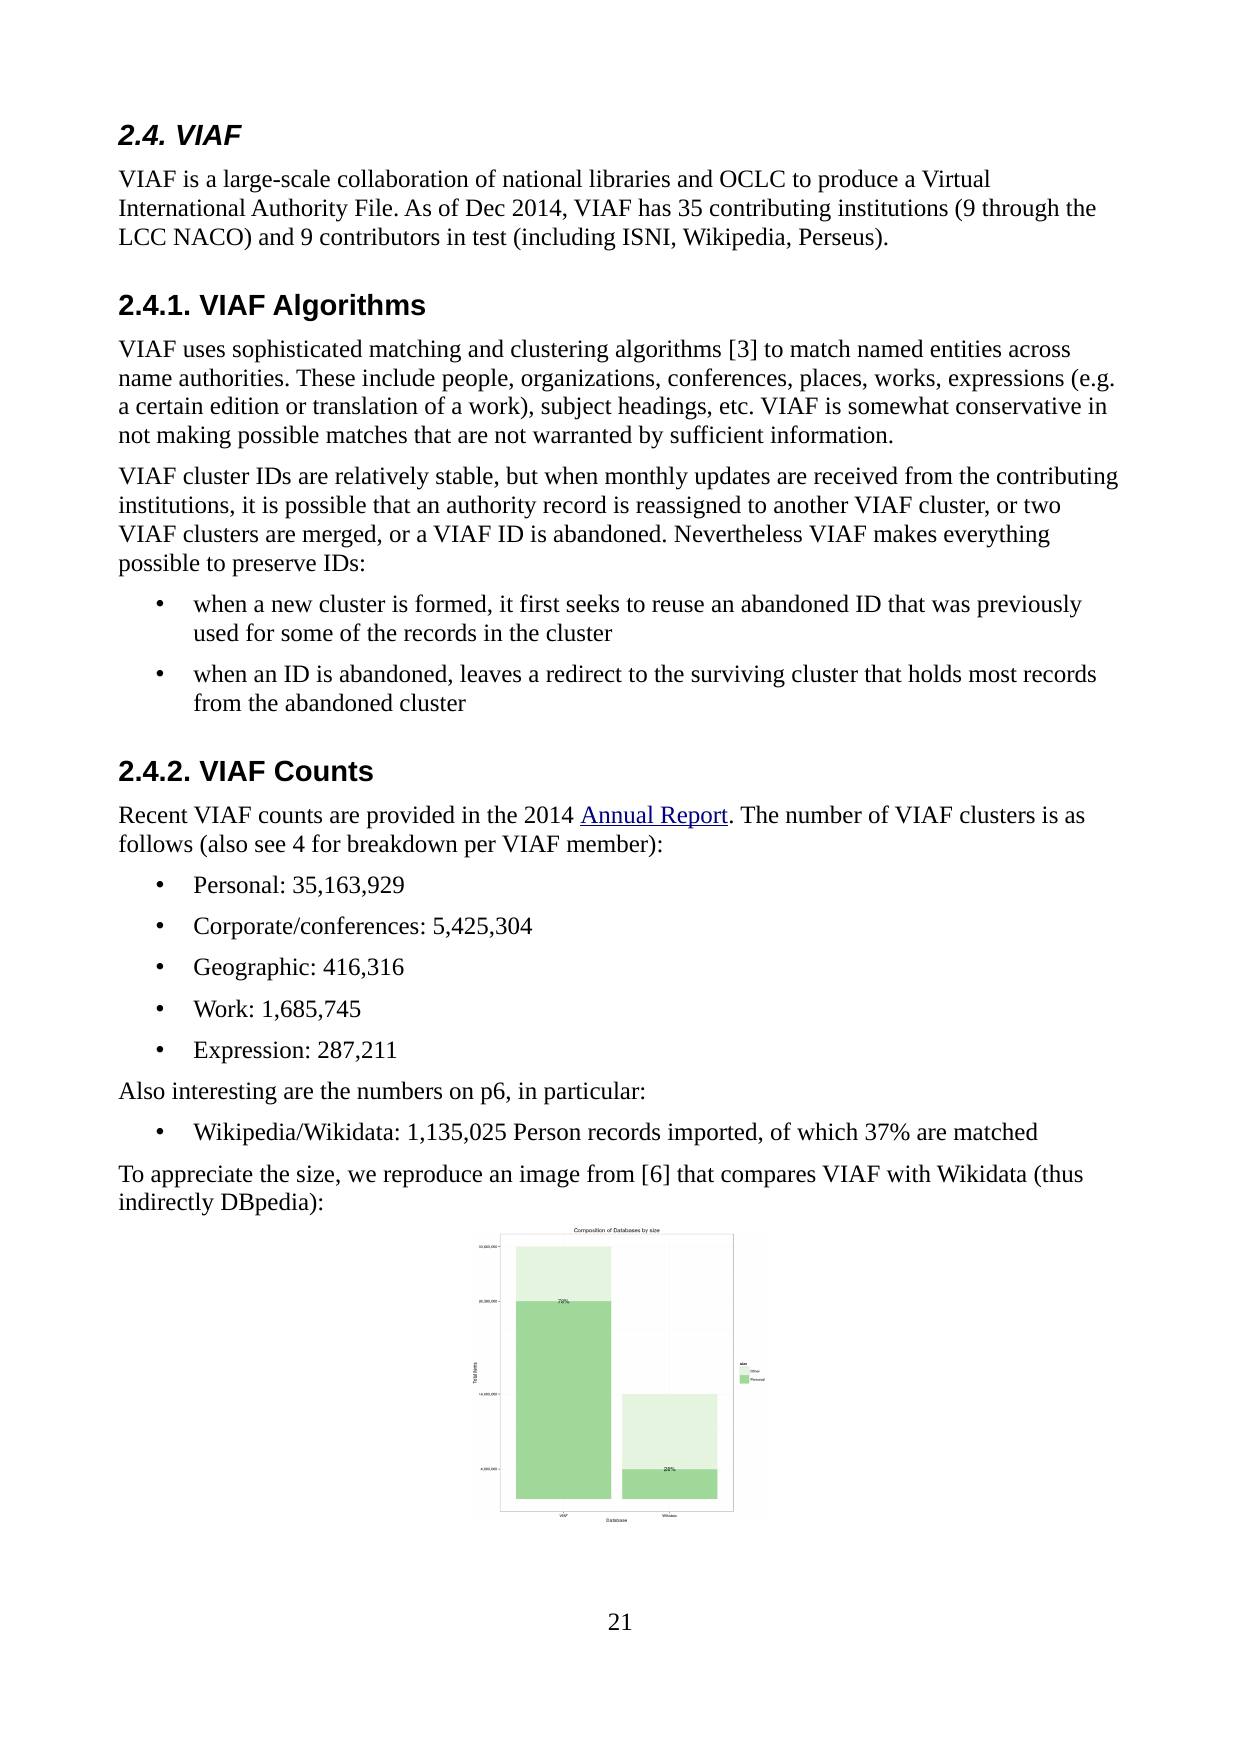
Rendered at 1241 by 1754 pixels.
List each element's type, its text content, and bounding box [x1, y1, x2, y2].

subtitle VIAF Counts [118, 754, 1122, 787]
list Expression: 287,211 [156, 1035, 1122, 1064]
text Also interesting are the numbers on p6, in particular: [118, 1076, 1122, 1105]
list Work: 1,685,745 [156, 994, 1122, 1022]
text Recent VIAF counts are provided in the 2014 Annual Report. The number of VIAF clusters is as follows (also see 4 for breakdown per VIAF member): [118, 800, 1122, 857]
list when an ID is abandoned, leaves a redirect to the surviving cluster that holds most records from the abandoned cluster [156, 659, 1122, 716]
text VIAF uses sophisticated matching and clustering algorithms [3.] to match named entities across name authorities. These include people, organizations, conferences, places, works, expressions (e.g. a certain edition or translation of a work), subject headings, etc. VIAF is somewhat conservative in not making possible matches that are not warranted by sufficient information. [118, 334, 1122, 449]
text VIAF cluster IDs are relatively stable, but when monthly updates are received from the contributing institutions, it is possible that an authority record is reassigned to another VIAF cluster, or two VIAF clusters are merged, or a VIAF ID is abandoned. Nevertheless VIAF makes everything possible to preserve IDs: [118, 461, 1122, 576]
list Wikipedia/Wikidata: 1,135,025 Person records imported, of which 37% are matched [156, 1117, 1122, 1146]
subtitle VIAF Algorithms [118, 288, 1122, 321]
list when a new cluster is formed, it first seeks to reuse an abandoned ID that was previously used for some of the records in the cluster [156, 589, 1122, 646]
subtitle VIAF [118, 118, 1122, 152]
text VIAF is a large-scale collaboration of national libraries and OCLC to produce a Virtual International Authority File. As of Dec 2014, VIAF has 35 contributing institutions (9 through the LCC NACO) and 9 contributors in test (including ISNI, Wikipedia, Perseus). [118, 164, 1122, 250]
list Personal: 35,163,929 [156, 870, 1122, 899]
list Corporate/conferences: 5,425,304 [156, 911, 1122, 940]
list Geographic: 416,316 [156, 952, 1122, 981]
text To appreciate the size, we reproduce an image from [6.] that compares VIAF with Wikidata (thus indirectly DBpedia): [118, 1159, 1122, 1216]
